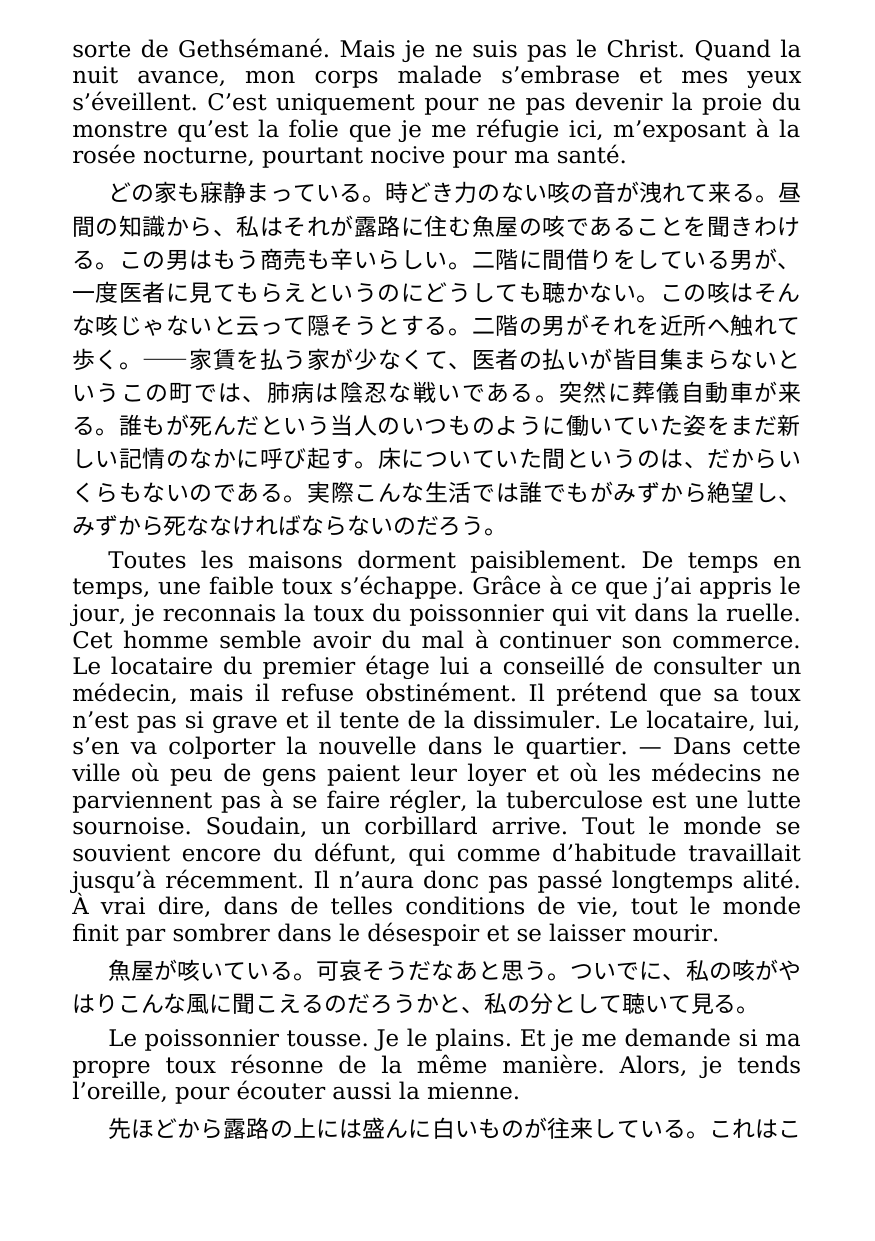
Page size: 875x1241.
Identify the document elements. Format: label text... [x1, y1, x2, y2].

text Toutes les maisons dorment paisiblement. De temps en temps, une faible toux s’échappe. Grâce à ce que j’ai appris le jour, je reconnais la toux du poissonnier qui vit dans la ruelle. Cet homme semble avoir du mal à continuer son commerce. Le locataire du premier étage lui a conseillé de consulter un médecin, mais il refuse obstinément. Il prétend que sa toux n’est pas si grave et il tente de la dissimuler. Le locataire, lui, s’en va colporter la nouvelle dans le quartier. — Dans cette ville où peu de gens paient leur loyer et où les médecins ne parviennent pas à se faire régler, la tuberculose est une lutte sournoise. Soudain, un corbillard arrive. Tout le monde se souvient encore du défunt, qui comme d’habitude travaillait jusqu’à récemment. Il n’aura donc pas passé longtemps alité. À vrai dire, dans de telles conditions de vie, tout le monde finit par sombrer dans le désespoir et se laisser mourir. [72, 547, 802, 947]
text 先ほどから露路の上には盛んに白いものが往来している。これはこ [72, 1111, 802, 1144]
text どの家も寐静まっている。時どき力のない咳の音が洩れて来る。昼間の知識から、私はそれが露路に住む魚屋の咳であることを聞きわける。この男はもう商売も辛いらしい。二階に間借りをしている男が、一度医者に見てもらえというのにどうしても聴かない。この咳はそんな咳じゃないと云って隠そうとする。二階の男がそれを近所へ触れて歩く。――家賃を払う家が少なくて、医者の払いが皆目集まらないというこの町では、肺病は陰忍な戦いである。突然に葬儀自動車が来る。誰もが死んだという当人のいつものように働いていた姿をまだ新しい記情のなかに呼び起す。床についていた間というのは、だからいくらもないのである。実際こんな生活では誰でもがみずから絶望し、みずから死ななければならないのだろう。 [72, 175, 802, 541]
text sorte de Gethsémané. Mais je ne suis pas le Christ. Quand la nuit avance, mon corps malade s’embrase et mes yeux s’éveillent. C’est uniquement pour ne pas devenir la proie du monstre qu’est la folie que je me réfugie ici, m’exposant à la rosée nocturne, pourtant nocive pour ma santé. [72, 36, 802, 169]
text 魚屋が咳いている。可哀そうだなあと思う。ついでに、私の咳がやはりこんな風に聞こえるのだろうかと、私の分として聴いて見る。 [72, 953, 802, 1019]
text Le poissonnier tousse. Je le plains. Et je me demande si ma propre toux résonne de la même manière. Alors, je tends l’oreille, pour écouter aussi la mienne. [72, 1025, 802, 1105]
